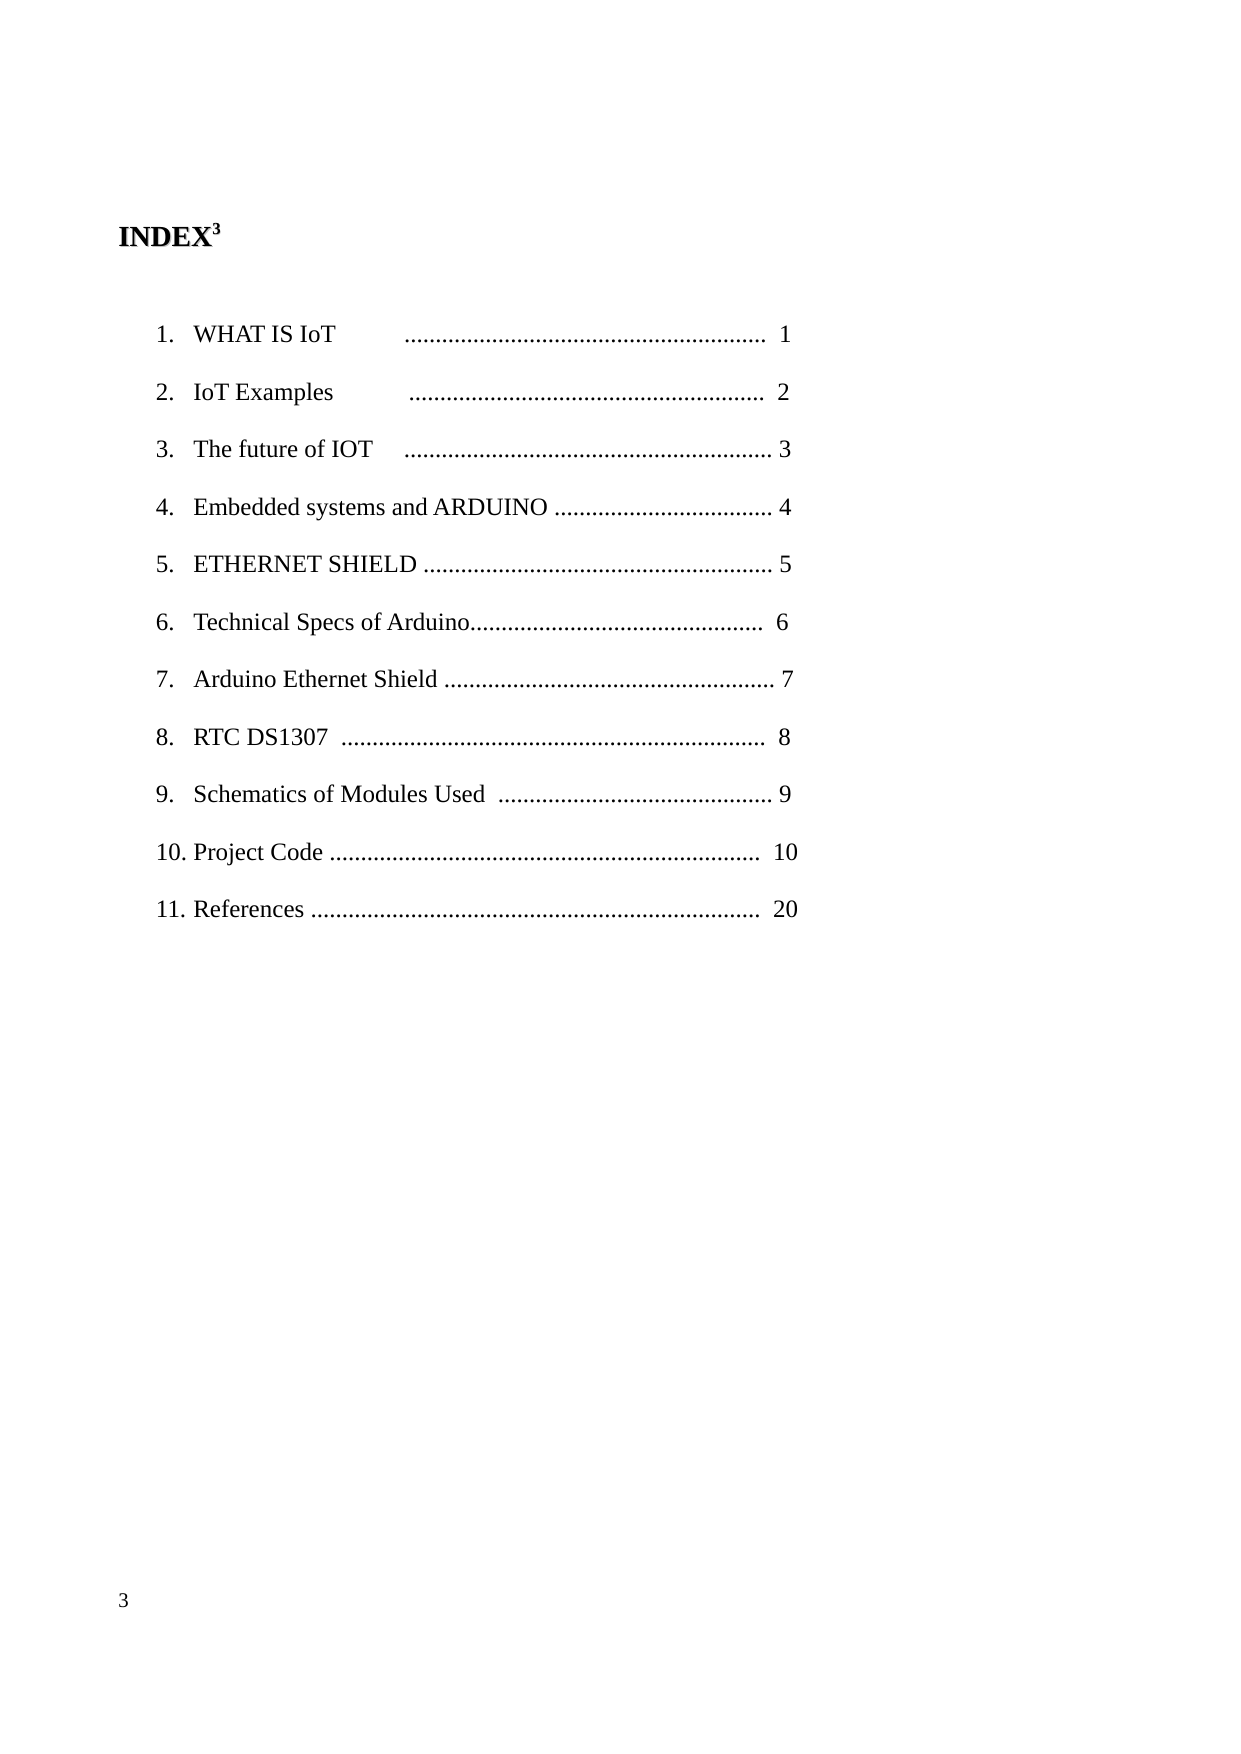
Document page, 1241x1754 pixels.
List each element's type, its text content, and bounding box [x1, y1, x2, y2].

list References ........................................................................ 20 [156, 894, 1122, 923]
list Embedded systems and ARDUINO ................................... 4 [156, 492, 1122, 521]
list IoT Examples ......................................................... 2 [156, 377, 1122, 406]
list RTC DS1307 .................................................................... 8 [156, 722, 1122, 751]
list Schematics of Modules Used ............................................ 9 [156, 779, 1122, 808]
list Technical Specs of Arduino............................................... 6 [156, 607, 1122, 636]
list ETHERNET SHIELD ........................................................ 5 [156, 549, 1122, 578]
list Arduino Ethernet Shield ..................................................... 7 [156, 664, 1122, 693]
list The future of IOT ........................................................... 3 [156, 434, 1122, 463]
list WHAT IS IoT .......................................................... 1 [156, 319, 1122, 348]
list Project Code ..................................................................... 10 [156, 837, 1122, 866]
text INDEX [118, 219, 1122, 252]
